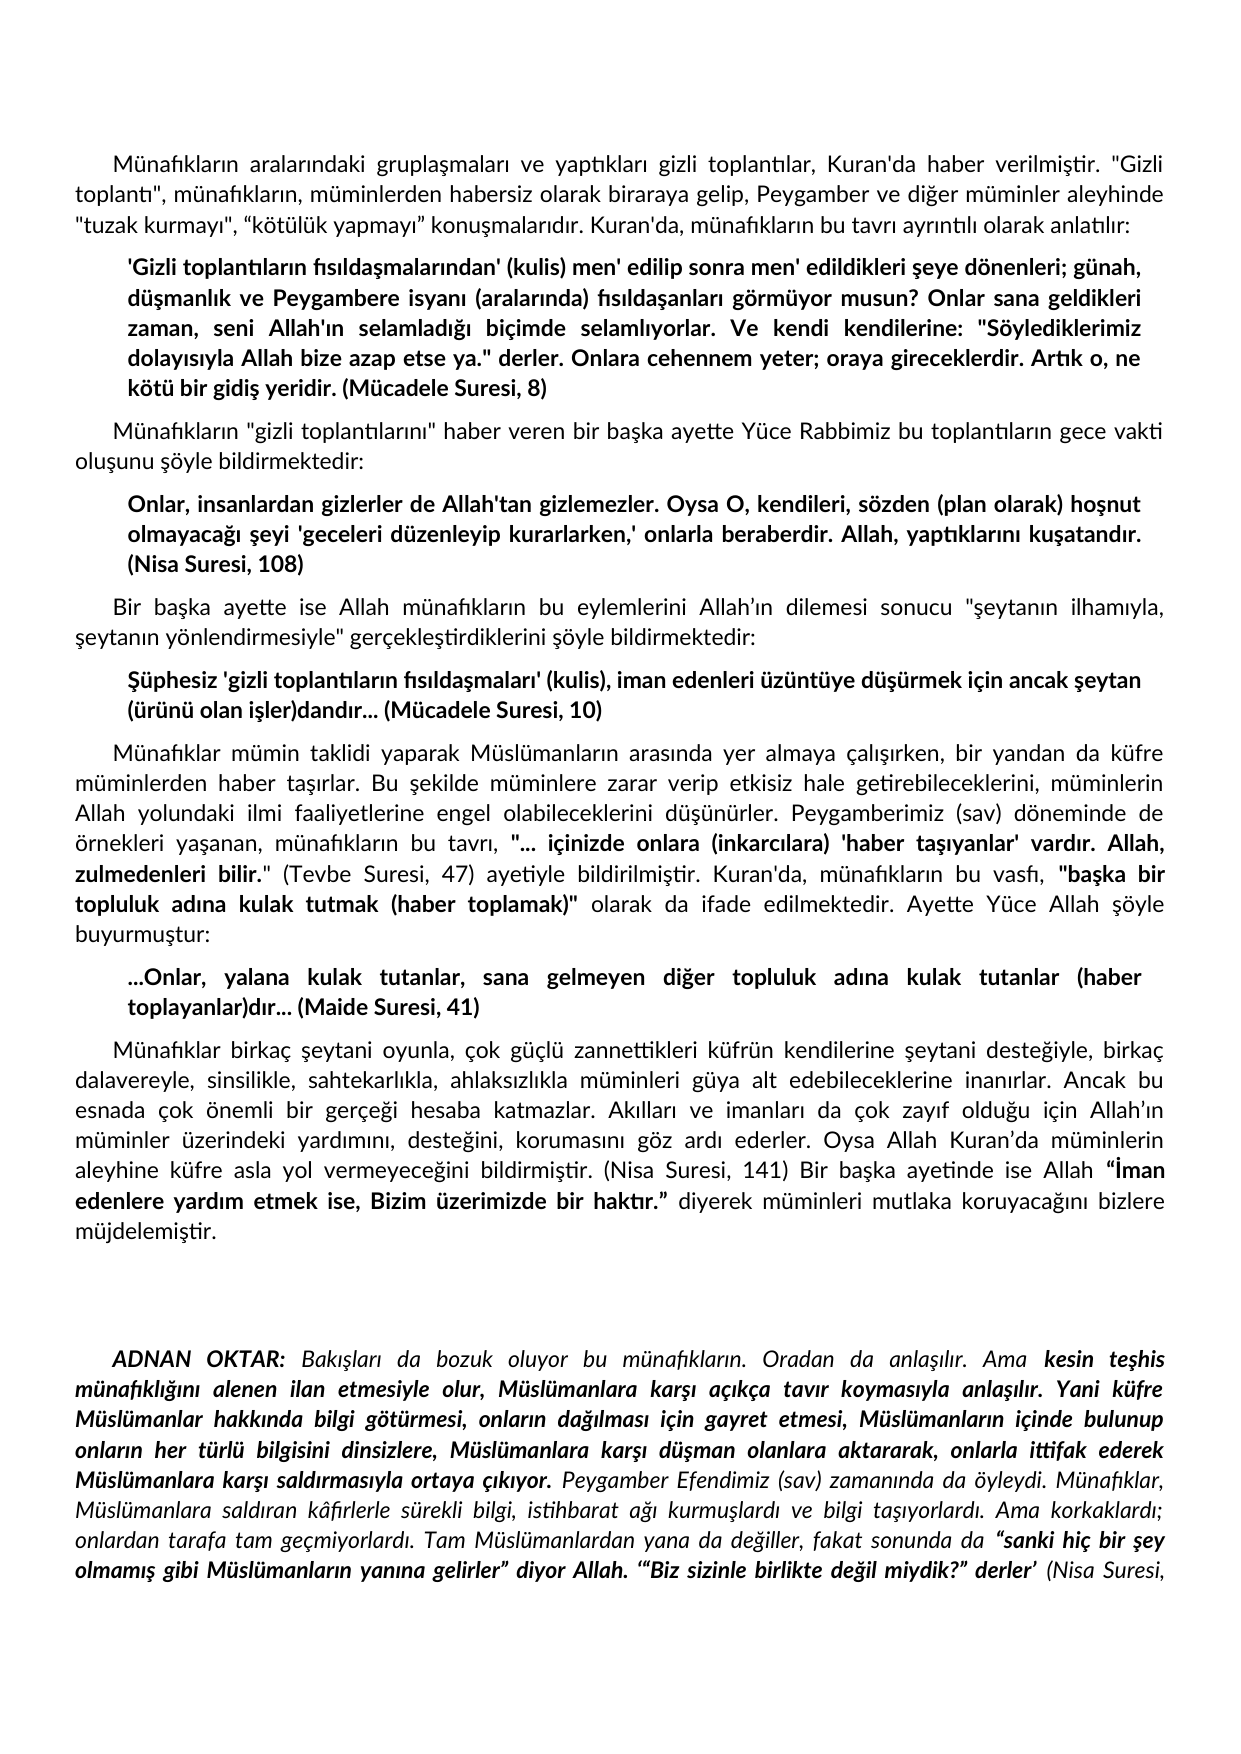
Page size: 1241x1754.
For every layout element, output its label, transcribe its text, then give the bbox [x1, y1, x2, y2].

text Münafıkların "gizli toplantılarını" haber veren bir başka ayette Yüce Rabbimiz bu toplantıların gece vakti oluşunu şöyle bildirmektedir: [75, 417, 1165, 474]
text ADNAN OKTAR: Bakışları da bozuk oluyor bu münafıkların. Oradan da anlaşılır. Ama kesin teşhis münafıklığını alenen ilan etmesiyle olur, Müslümanlara karşı açıkça tavır koymasıyla anlaşılır. Yani küfre Müslümanlar hakkında bilgi götürmesi, onların dağılması için gayret etmesi, Müslümanların içinde bulunup onların her türlü bilgisini dinsizlere, Müslümanlara karşı düşman olanlara aktararak, onlarla ittifak ederek Müslümanlara karşı saldırmasıyla ortaya çıkıyor. Peygamber Efendimiz (sav) zamanında da öyleydi. Münafıklar, Müslümanlara saldıran kâfirlerle sürekli bilgi, istihbarat ağı kurmuşlardı ve bilgi taşıyorlardı. Ama korkaklardı; onlardan tarafa tam geçmiyorlardı. Tam Müslümanlardan yana da değiller, fakat sonunda da “sanki hiç bir şey olmamış gibi Müslümanların yanına gelirler” diyor Allah. ‘“Biz sizinle birlikte değil miydik?” derler’ (Nisa Suresi, [75, 1345, 1165, 1584]
text Münafıkların aralarındaki gruplaşmaları ve yaptıkları gizli toplantılar, Kuran'da haber verilmiştir. "Gizli toplantı", münafıkların, müminlerden habersiz olarak biraraya gelip, Peygamber ve diğer müminler aleyhinde "tuzak kurmayı", “kötülük yapmayı” konuşmalarıdır. Kuran'da, münafıkların bu tavrı ayrıntılı olarak anlatılır: [75, 150, 1165, 238]
text Bir başka ayette ise Allah münafıkların bu eylemlerini Allah’ın dilemesi sonucu "şeytanın ilhamıyla, şeytanın yönlendirmesiyle" gerçekleştirdiklerini şöyle bildirmektedir: [75, 593, 1165, 650]
text 'Gizli toplantıların fısıldaşmalarından' (kulis) men' edilip sonra men' edildikleri şeye dönenleri; günah, düşmanlık ve Peygambere isyanı (aralarında) fısıldaşanları görmüyor musun? Onlar sana geldikleri zaman, seni Allah'ın selamladığı biçimde selamlıyorlar. Ve kendi kendilerine: "Söylediklerimiz dolayısıyla Allah bize azap etse ya." derler. Onlara cehennem yeter; oraya gireceklerdir. Artık o, ne kötü bir gidiş yeridir. (Mücadele Suresi, 8) [127, 253, 1143, 401]
text Münafıklar mümin taklidi yaparak Müslümanların arasında yer almaya çalışırken, bir yandan da küfre müminlerden haber taşırlar. Bu şekilde müminlere zarar verip etkisiz hale getirebileceklerini, müminlerin Allah yolundaki ilmi faaliyetlerine engel olabileceklerini düşünürler. Peygamberimiz (sav) döneminde de örnekleri yaşanan, münafıkların bu tavrı, "... içinizde onlara (inkarcılara) 'haber taşıyanlar' vardır. Allah, zulmedenleri bilir." (Tevbe Suresi, 47) ayetiyle bildirilmiştir. Kuran'da, münafıkların bu vasfı, "başka bir topluluk adına kulak tutmak (haber toplamak)" olarak da ifade edilmektedir. Ayette Yüce Allah şöyle buyurmuştur: [75, 738, 1165, 947]
text ...Onlar, yalana kulak tutanlar, sana gelmeyen diğer topluluk adına kulak tutanlar (haber toplayanlar)dır... (Maide Suresi, 41) [127, 962, 1143, 1020]
text Şüphesiz 'gizli toplantıların fısıldaşmaları' (kulis), iman edenleri üzüntüye düşürmek için ancak şeytan (ürünü olan işler)dandır... (Mücadele Suresi, 10) [127, 666, 1143, 723]
text Onlar, insanlardan gizlerler de Allah'tan gizlemezler. Oysa O, kendileri, sözden (plan olarak) hoşnut olmayacağı şeyi 'geceleri düzenleyip kurarlarken,' onlarla beraberdir. Allah, yaptıklarını kuşatandır. (Nisa Suresi, 108) [127, 489, 1143, 577]
text Münafıklar birkaç şeytani oyunla, çok güçlü zannettikleri küfrün kendilerine şeytani desteğiyle, birkaç dalavereyle, sinsilikle, sahtekarlıkla, ahlaksızlıkla müminleri güya alt edebileceklerine inanırlar. Ancak bu esnada çok önemli bir gerçeği hesaba katmazlar. Akılları ve imanları da çok zayıf olduğu için Allah’ın müminler üzerindeki yardımını, desteğini, korumasını göz ardı ederler. Oysa Allah Kuran’da müminlerin aleyhine küfre asla yol vermeyeceğini bildirmiştir. (Nisa Suresi, 141) Bir başka ayetinde ise Allah “İman edenlere yardım etmek ise, Bizim üzerimizde bir haktır.” diyerek müminleri mutlaka koruyacağını bizlere müjdelemiştir. [75, 1035, 1165, 1244]
